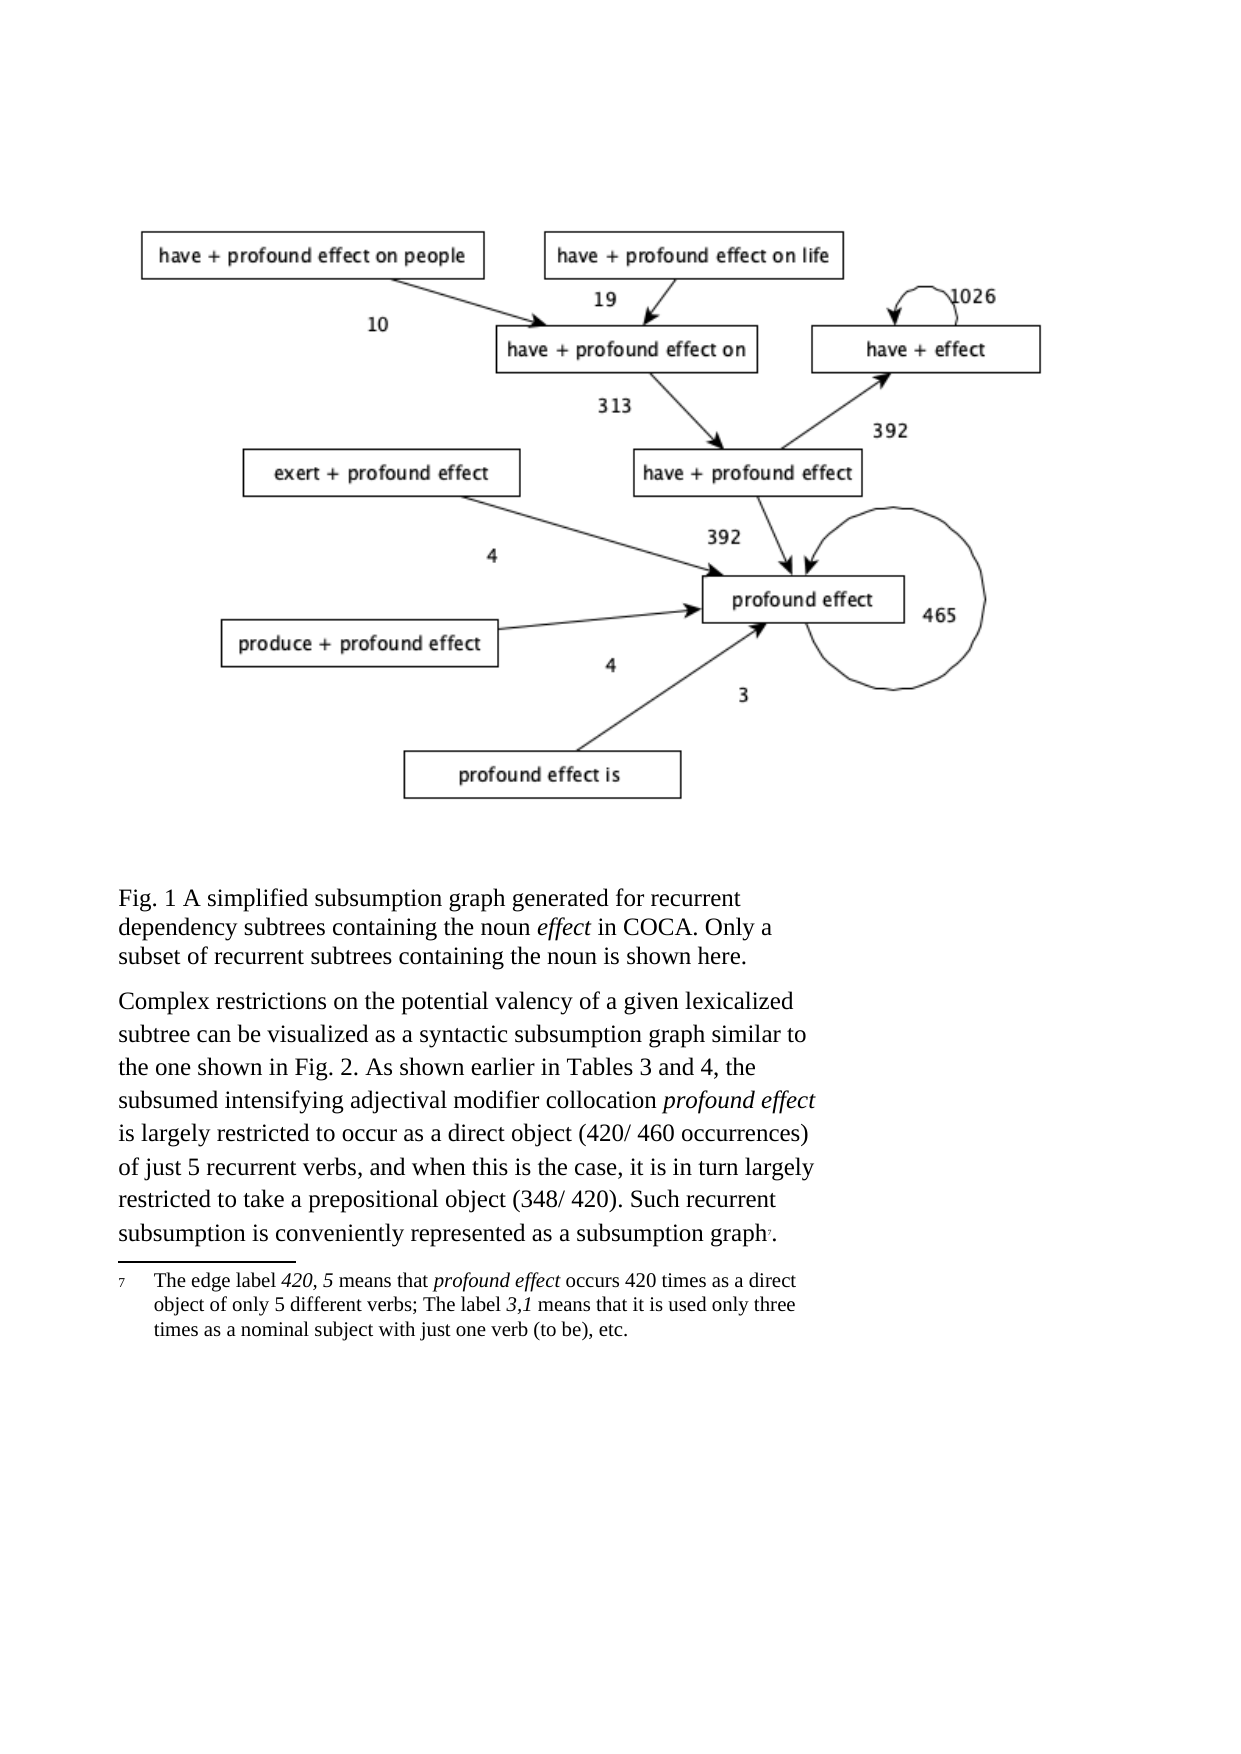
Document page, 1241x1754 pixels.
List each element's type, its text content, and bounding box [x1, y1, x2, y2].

picture [118, 208, 1063, 821]
text Complex restrictions on the potential valency of a given lexicalized subtree can be visualized as a syntactic subsumption graph similar to the one shown in Fig. 2. As shown earlier in Tables 3 and 4, the subsumed intensifying adjectival modifier collocation profound effect is largely restricted to occur as a direct object (420/ 460 occurrences) of just 5 recurrent verbs, and when this is the case, it is in turn largely restricted to take a prepositional object (348/ 420). Such recurrent subsumption is conveniently represented as a subsumption graph. [118, 986, 827, 1246]
text Fig. 1 A simplified subsumption graph generated for recurrent dependency subtrees containing the noun effect in COCA. Only a subset of recurrent subtrees containing the noun is shown here. [118, 883, 827, 970]
text The edge label 420, 5 means that profound effect occurs 420 times as a direct object of only 5 different verbs; The label 3,1 means that it is used only three times as a nominal subject with just one verb (to be), etc. [118, 1268, 827, 1341]
